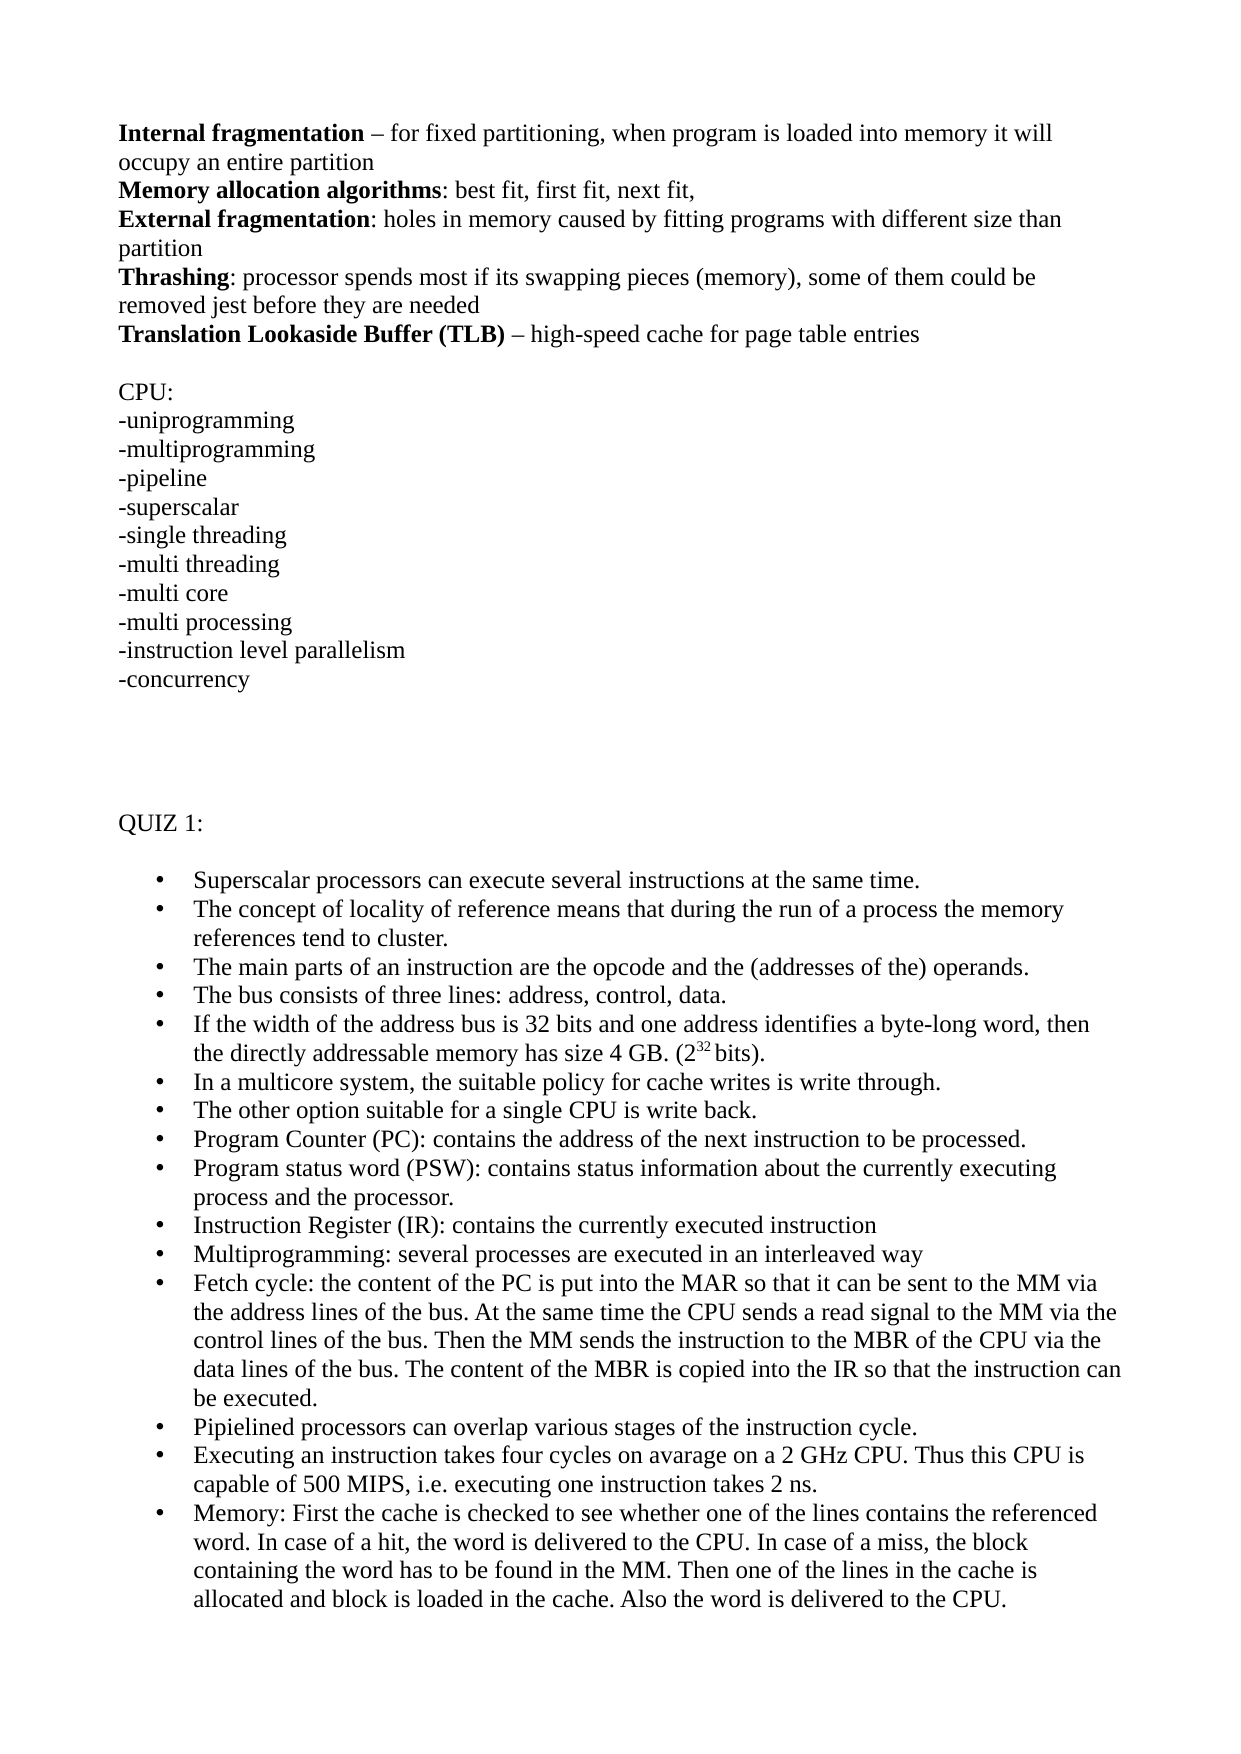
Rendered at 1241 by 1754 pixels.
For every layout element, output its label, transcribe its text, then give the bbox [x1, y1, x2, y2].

text -single threading [118, 521, 1122, 549]
text -instruction level parallelism [118, 636, 1122, 664]
text CPU: [118, 377, 1122, 406]
list Pipielined processors can overlap various stages of the instruction cycle. [156, 1412, 1122, 1441]
text -concurrency [118, 664, 1122, 693]
text -multi core [118, 578, 1122, 607]
text -multiprogramming [118, 434, 1122, 463]
text -superscalar [118, 492, 1122, 521]
text -multi threading [118, 549, 1122, 578]
list Memory: First the cache is checked to see whether one of the lines contains the referenced word. In case of a hit, the word is delivered to the CPU. In case of a miss, the block containing the word has to be found in the MM. Then one of the lines in the cache is allocated and block is loaded in the cache. Also the word is delivered to the CPU. [156, 1498, 1122, 1613]
list Executing an instruction takes four cycles on avarage on a 2 GHz CPU. Thus this CPU is capable of 500 MIPS, i.e. executing one instruction takes 2 ns. [156, 1441, 1122, 1498]
text -pipeline [118, 463, 1122, 492]
text Internal fragmentation – for fixed partitioning, when program is loaded into memory it will occupy an entire partition [118, 118, 1122, 176]
list The other option suitable for a single CPU is write back. [156, 1096, 1122, 1124]
text QUIZ 1: [118, 808, 1122, 837]
list Superscalar processors can execute several instructions at the same time. [156, 866, 1122, 894]
list In a multicore system, the suitable policy for cache writes is write through. [156, 1067, 1122, 1096]
text Thrashing: processor spends most if its swapping pieces (memory), some of them could be removed jest before they are needed [118, 262, 1122, 319]
list The concept of locality of reference means that during the run of a process the memory references tend to cluster. [156, 894, 1122, 952]
text -uniprogramming [118, 406, 1122, 434]
list Program status word (PSW): contains status information about the currently executing process and the processor. [156, 1153, 1122, 1211]
text -multi processing [118, 607, 1122, 636]
list Fetch cycle: the content of the PC is put into the MAR so that it can be sent to the MM via the address lines of the bus. At the same time the CPU sends a read signal to the MM via the control lines of the bus. Then the MM sends the instruction to the MBR of the CPU via the data lines of the bus. The content of the MBR is copied into the IR so that the instruction can be executed. [156, 1268, 1122, 1412]
text External fragmentation: holes in memory caused by fitting programs with different size than partition [118, 204, 1122, 262]
text Translation Lookaside Buffer (TLB) – high-speed cache for page table entries [118, 319, 1122, 348]
list Multiprogramming: several processes are executed in an interleaved way [156, 1239, 1122, 1268]
text Memory allocation algorithms: best fit, first fit, next fit, [118, 176, 1122, 204]
list Program Counter (PC): contains the address of the next instruction to be processed. [156, 1124, 1122, 1153]
list The bus consists of three lines: address, control, data. [156, 981, 1122, 1009]
list Instruction Register (IR): contains the currently executed instruction [156, 1211, 1122, 1239]
list The main parts of an instruction are the opcode and the (addresses of the) operands. [156, 952, 1122, 981]
list If the width of the address bus is 32 bits and one address identifies a byte-long word, then the directly addressable memory has size 4 GB. (232 bits). [156, 1009, 1122, 1067]
